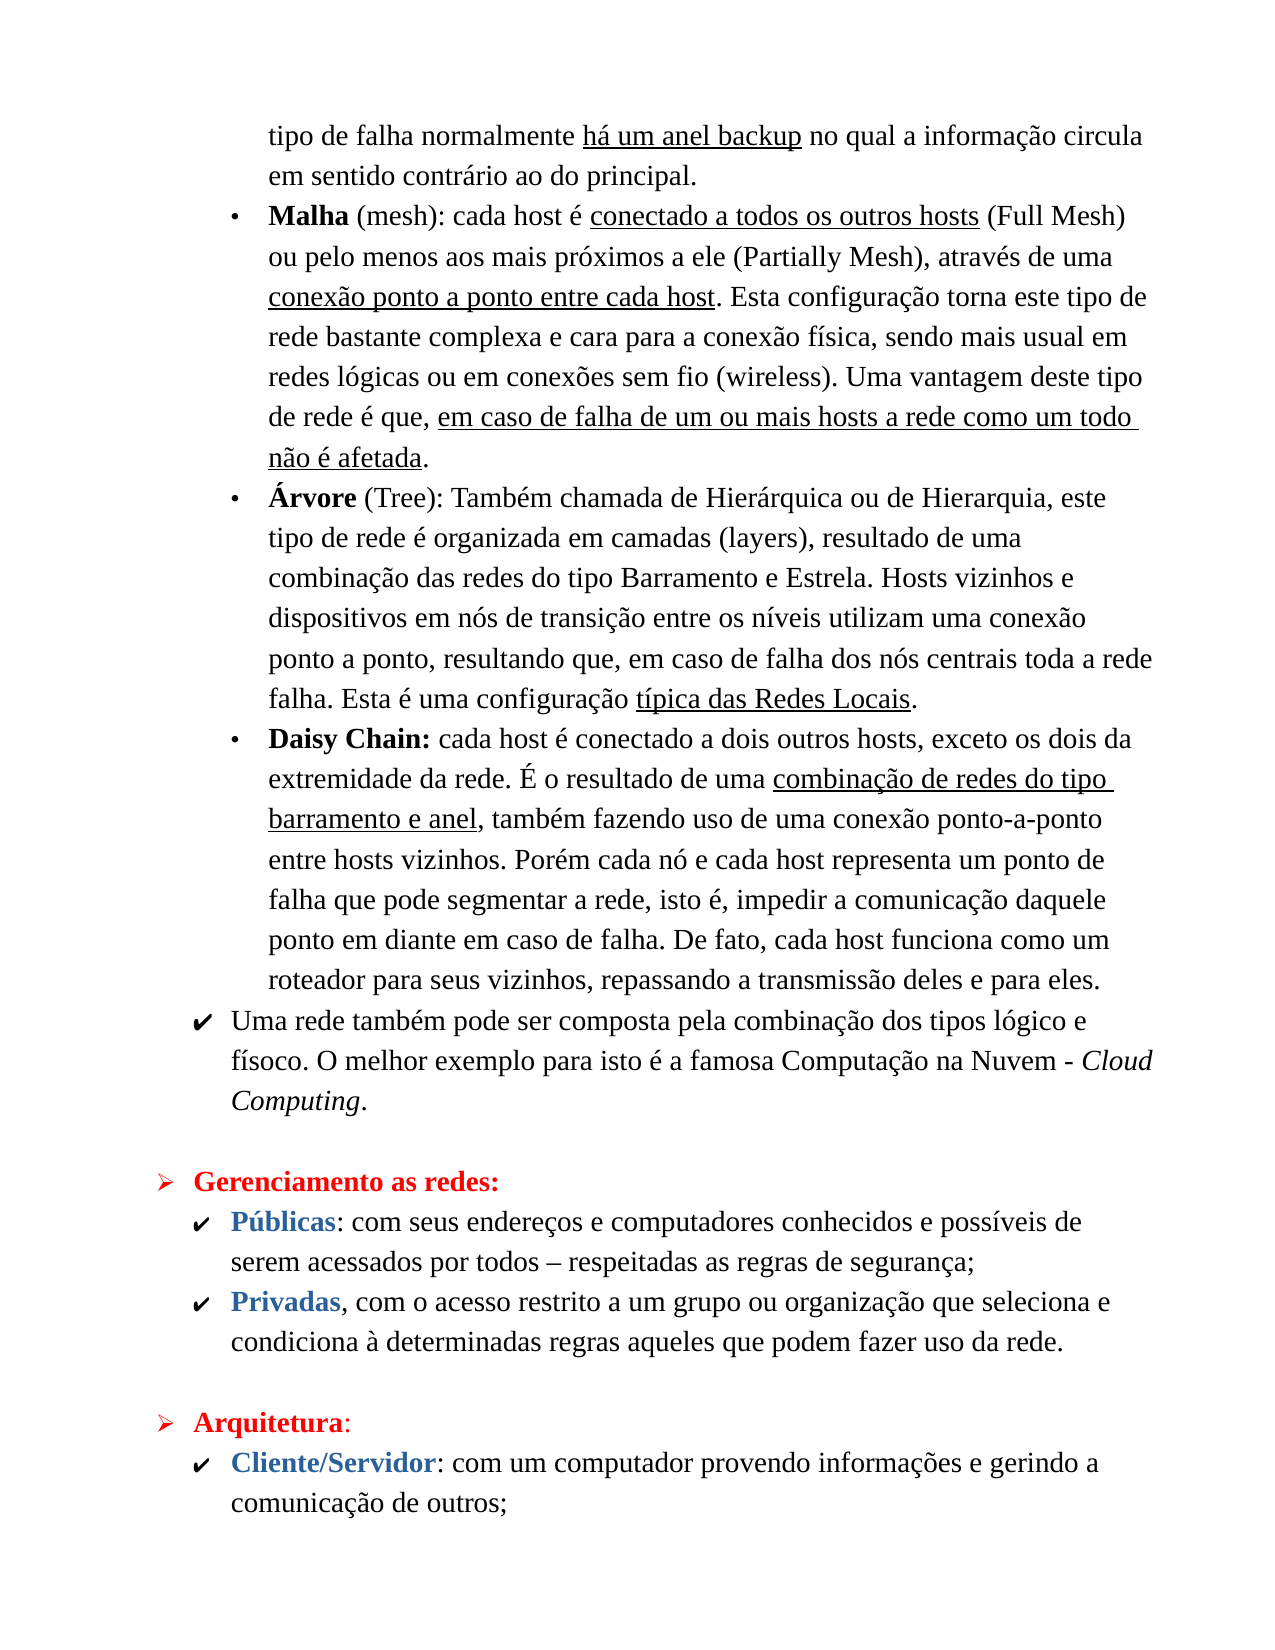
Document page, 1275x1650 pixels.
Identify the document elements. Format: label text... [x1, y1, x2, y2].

list Gerenciamento as redes: [156, 1164, 1157, 1197]
list tipo de falha normalmente há um anel backup no qual a informação circula em sentido contrário ao do principal. [231, 118, 1157, 192]
list Árvore (Tree): Também chamada de Hierárquica ou de Hierarquia, este tipo de rede é organizada em camadas (layers), resultado de uma combinação das redes do tipo Barramento e Estrela. Hosts vizinhos e dispositivos em nós de transição entre os níveis utilizam uma conexão ponto a ponto, resultando que, em caso de falha dos nós centrais toda a rede falha. Esta é uma configuração típica das Redes Locais. [231, 480, 1157, 714]
list Malha (mesh): cada host é conectado a todos os outros hosts (Full Mesh) ou pelo menos aos mais próximos a ele (Partially Mesh), através de uma conexão ponto a ponto entre cada host. Esta configuração torna este tipo de rede bastante complexa e cara para a conexão física, sendo mais usual em redes lógicas ou em conexões sem fio (wireless). Uma vantagem deste tipo de rede é que, em caso de falha de um ou mais hosts a rede como um todo não é afetada. [231, 198, 1157, 473]
list Uma rede também pode ser composta pela combinação dos tipos lógico e físoco. O melhor exemplo para isto é a famosa Computação na Nuvem - Cloud Computing. [193, 1003, 1157, 1117]
list Arquitetura: [156, 1405, 1157, 1438]
list Privadas, com o acesso restrito a um grupo ou organização que seleciona e condiciona à determinadas regras aqueles que podem fazer uso da rede. [193, 1284, 1157, 1358]
list Cliente/Servidor: com um computador provendo informações e gerindo a comunicação de outros; [193, 1445, 1157, 1519]
list Daisy Chain: cada host é conectado a dois outros hosts, exceto os dois da extremidade da rede. É o resultado de uma combinação de redes do tipo barramento e anel, também fazendo uso de uma conexão ponto-a-ponto entre hosts vizinhos. Porém cada nó e cada host representa um ponto de falha que pode segmentar a rede, isto é, impedir a comunicação daquele ponto em diante em caso de falha. De fato, cada host funciona como um roteador para seus vizinhos, repassando a transmissão deles e para eles. [231, 721, 1157, 996]
list Públicas: com seus endereços e computadores conhecidos e possíveis de serem acessados por todos – respeitadas as regras de segurança; [193, 1204, 1157, 1278]
